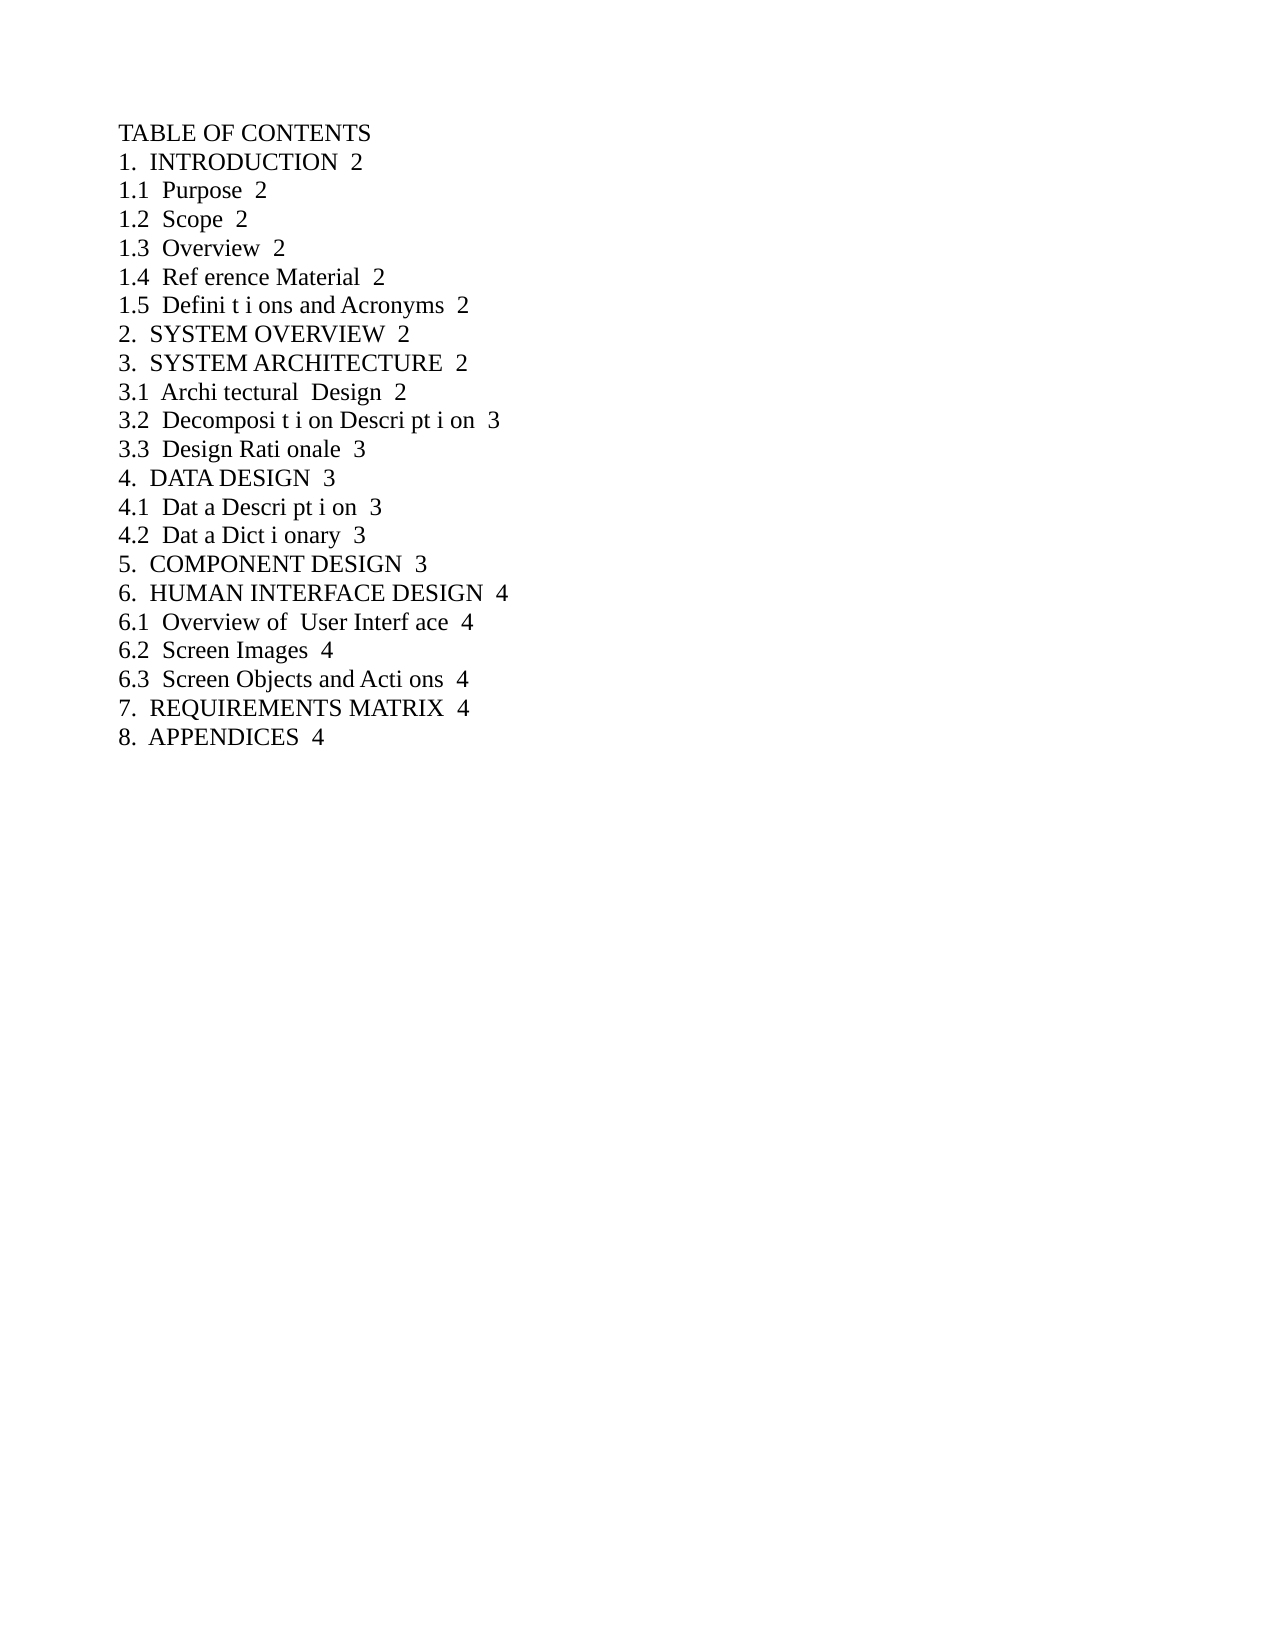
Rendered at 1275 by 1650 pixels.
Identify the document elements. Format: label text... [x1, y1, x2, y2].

text 4.2 Dat a Dict i onary 3 [118, 521, 1157, 549]
text 3. SYSTEM ARCHITECTURE 2 [118, 348, 1157, 377]
text 1.1 Purpose 2 [118, 176, 1157, 204]
text 7. REQUIREMENTS MATRIX 4 [118, 693, 1157, 722]
text 1.3 Overview 2 [118, 233, 1157, 262]
text 3.3 Design Rati onale 3 [118, 434, 1157, 463]
text 1.2 Scope 2 [118, 204, 1157, 233]
text 3.2 Decomposi t i on Descri pt i on 3 [118, 406, 1157, 434]
text 8. APPENDICES 4 [118, 722, 1157, 751]
text 4. DATA DESIGN 3 [118, 463, 1157, 492]
text 4.1 Dat a Descri pt i on 3 [118, 492, 1157, 521]
text 1. INTRODUCTION 2 [118, 147, 1157, 176]
text 6.3 Screen Objects and Acti ons 4 [118, 664, 1157, 693]
text 1.5 Defini t i ons and Acronyms 2 [118, 291, 1157, 319]
text 6.2 Screen Images 4 [118, 636, 1157, 664]
text 5. COMPONENT DESIGN 3 [118, 549, 1157, 578]
text 6.1 Overview of User Interf ace 4 [118, 607, 1157, 636]
text 6. HUMAN INTERFACE DESIGN 4 [118, 578, 1157, 607]
text 1.4 Ref erence Material 2 [118, 262, 1157, 291]
text TABLE OF CONTENTS [118, 118, 1157, 147]
text 3.1 Archi tectural Design 2 [118, 377, 1157, 406]
text 2. SYSTEM OVERVIEW 2 [118, 319, 1157, 348]
